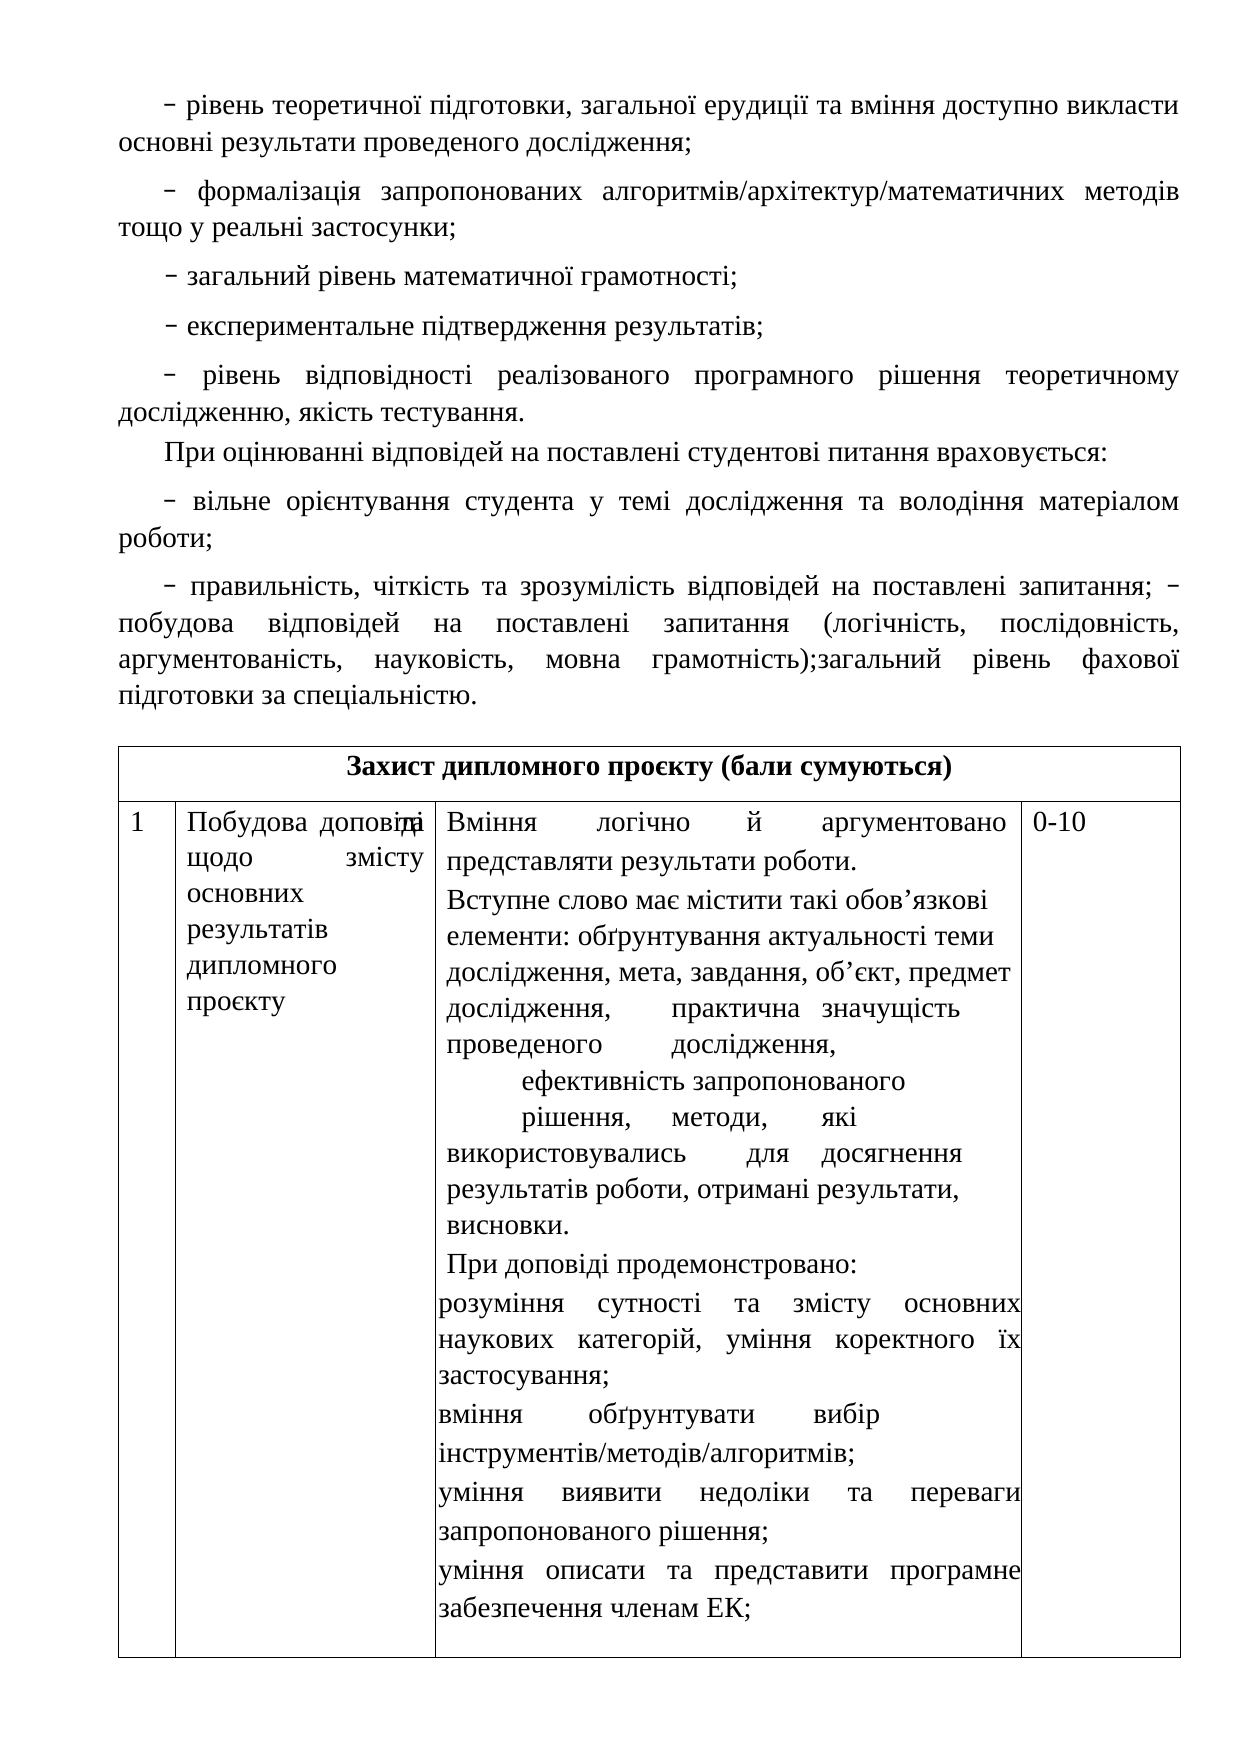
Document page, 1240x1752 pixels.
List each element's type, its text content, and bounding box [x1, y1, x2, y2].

table_cell 1 [119, 802, 175, 1657]
table_cell та [398, 819, 403, 830]
text − рівень відповідності реалізованого програмного рішення теоретичному дослідженню, якість тестування. [118, 356, 1180, 428]
text − загальний рівень математичної грамотності; [164, 257, 1180, 293]
table_cell та [406, 819, 411, 830]
table_cell Побудова доповіді щодо змісту основних результатів дипломного проєкту [176, 802, 395, 1657]
table_cell та [395, 802, 435, 1657]
table_header [119, 747, 175, 801]
text При оцінюванні відповідей на поставлені студентові питання враховується: [164, 434, 1180, 468]
table_cell Вміння логічно й аргументовано представляти результати роботи. Вступне слово має містити такі обов’язкові елементи: обґрунтування актуальності теми дослідження, мета, завдання, об’єкт, предмет дослідження, практична значущість проведеного дослідження, ефективність запропонованого рішення, методи, які використовувались для досягнення результатів роботи, отримані результати, висновки. При доповіді продемонстровано: розуміння сутності та змісту основних наукових категорій, уміння коректного їх застосування; вміння обґрунтувати вибір інструментів/методів/алгоритмів; уміння виявити недоліки та переваги запропонованого рішення; уміння описати та представити програмне забезпечення членам ЕК; [436, 802, 1021, 1657]
text − правильність, чіткість та зрозумілість відповідей на поставлені запитання; − побудова відповідей на поставлені запитання (логічність, послідовність, аргументованість, науковість, мовна грамотність);загальний рівень фахової підготовки за спеціальністю. [118, 567, 1180, 711]
text − формалізація запропонованих алгоритмів/архітектур/математичних методів тощо у реальні застосунки; [118, 172, 1180, 243]
text − експериментальне підтвердження результатів; [164, 307, 1180, 342]
table_cell 0-10 [1022, 802, 1180, 1657]
text − вільне орієнтування студента у темі дослідження та володіння матеріалом роботи; [118, 482, 1180, 553]
table_header Захист дипломного проєкту (бали сумуються) [175, 747, 1180, 801]
text − рівень теоретичної підготовки, загальної ерудиції та вміння доступно викласти основні результати проведеного дослідження; [118, 86, 1180, 158]
